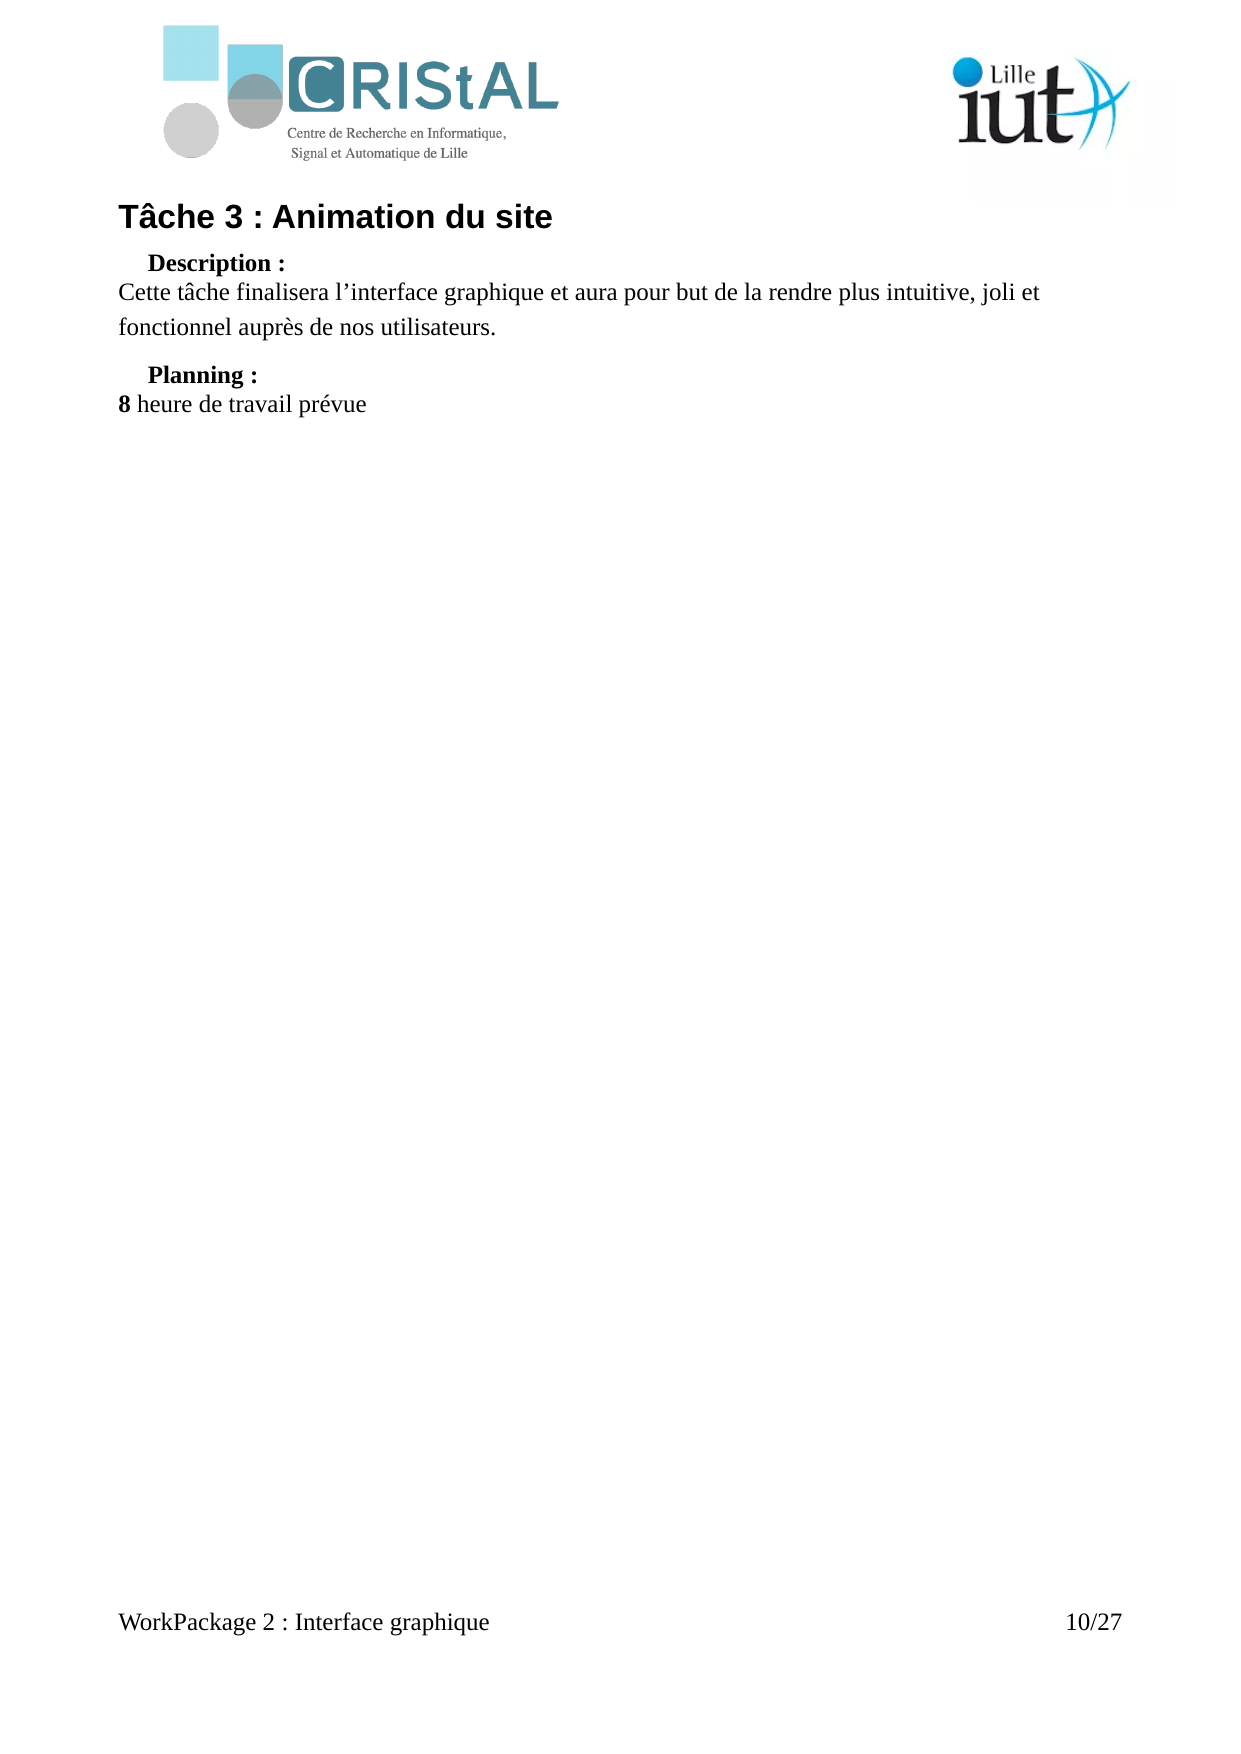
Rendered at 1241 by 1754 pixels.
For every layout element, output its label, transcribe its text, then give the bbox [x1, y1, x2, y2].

text Description : [148, 248, 1122, 277]
picture [887, 0, 1176, 203]
text Cette tâche finalisera l’interface graphique et aura pour but de la rendre plus intuitive, joli et fonctionnel auprès de nos utilisateurs. [118, 277, 1122, 340]
subtitle Tâche 3 : Animation du site [118, 197, 1122, 236]
picture [163, 25, 560, 161]
text Planning : [148, 361, 1122, 389]
text 8 heure de travail prévue [118, 389, 1122, 418]
